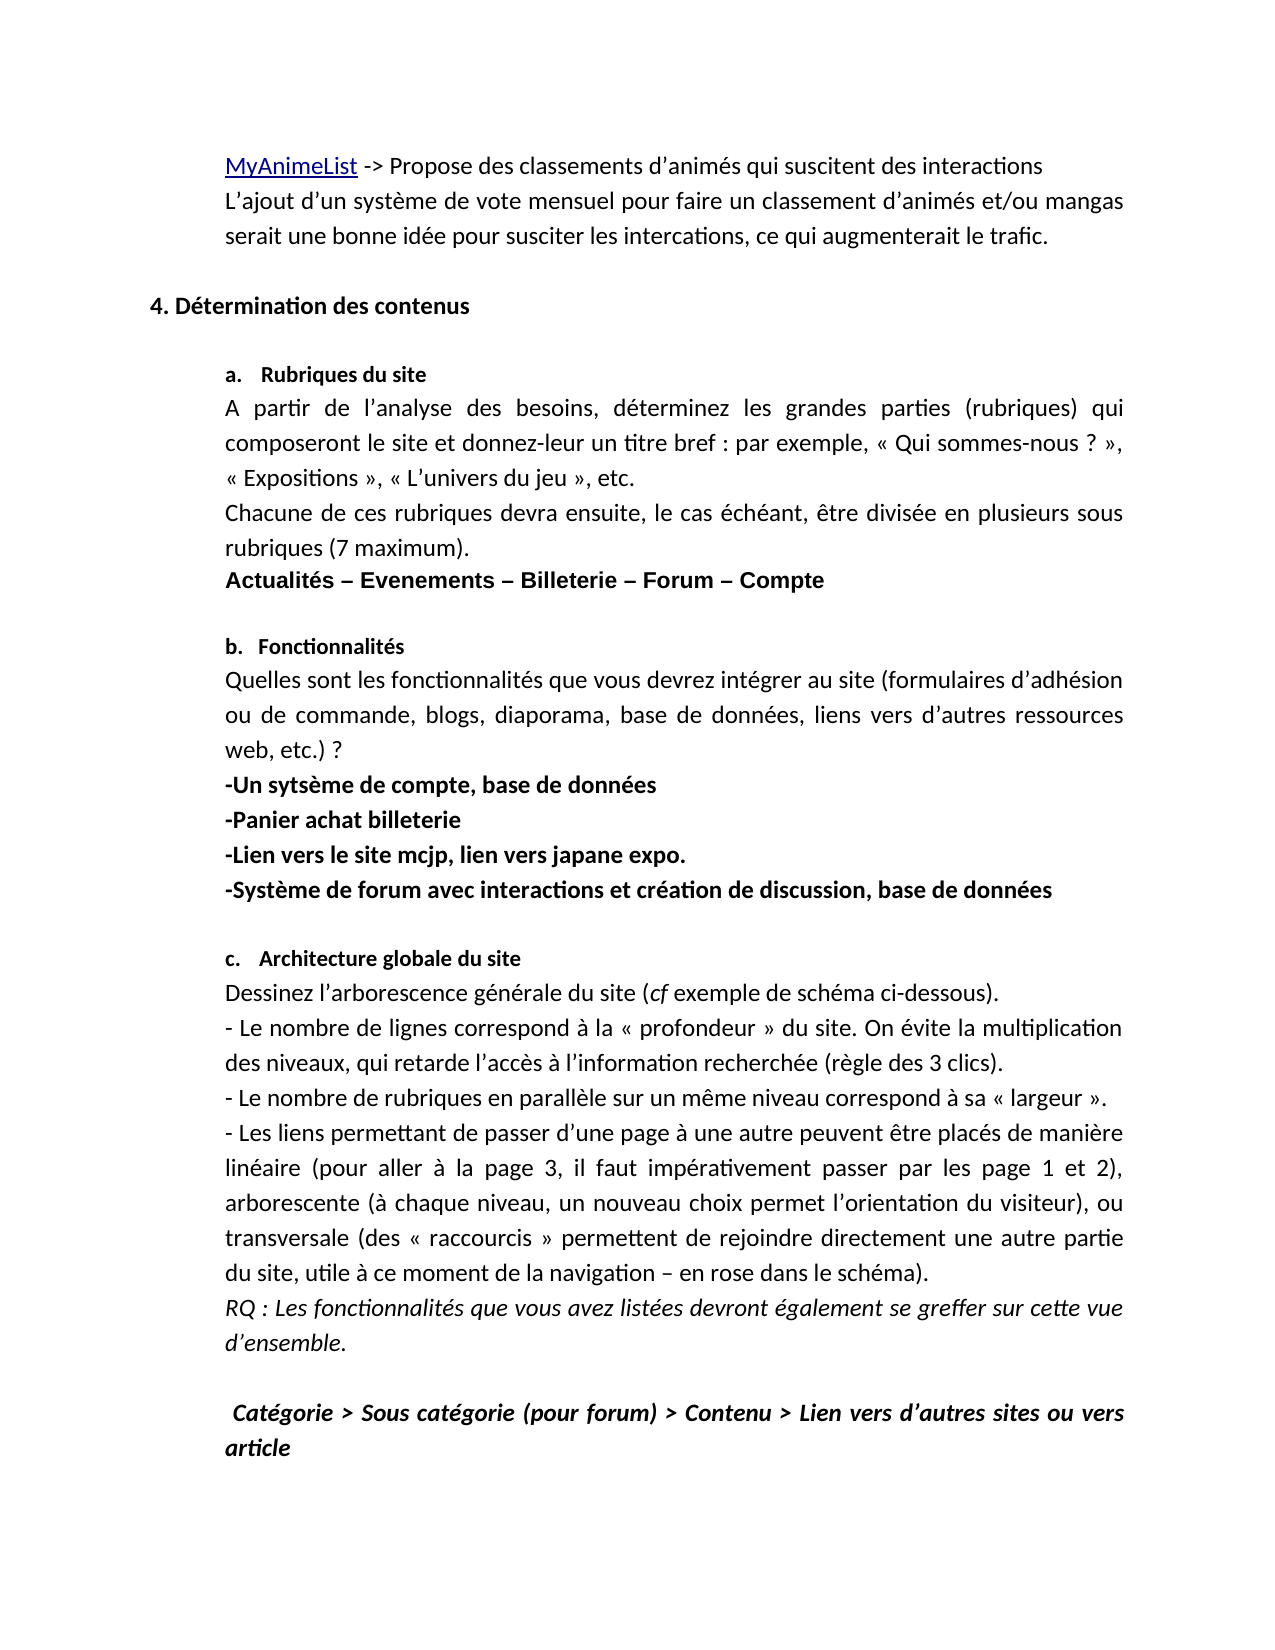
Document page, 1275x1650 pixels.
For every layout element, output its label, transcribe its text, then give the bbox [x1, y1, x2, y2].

text - Le nombre de rubriques en parallèle sur un même niveau correspond à sa « largeur ». [225, 1082, 1125, 1112]
text a. Rubriques du site [225, 360, 1125, 388]
text Catégorie > Sous catégorie (pour forum) > Contenu > Lien vers d’autres sites ou vers article [225, 1397, 1125, 1462]
text b. Fonctionnalités [225, 632, 1125, 660]
text -Un sytsème de compte, base de données [225, 769, 1125, 800]
text MyAnimeList -> Propose des classements d’animés qui suscitent des interactions [225, 150, 1125, 181]
text Quelles sont les fonctionnalités que vous devrez intégrer au site (formulaires d’adhésion ou de commande, blogs, diaporama, base de données, liens vers d’autres ressources web, etc.) ? [225, 664, 1125, 765]
text - Les liens permettant de passer d’une page à une autre peuvent être placés de manière linéaire (pour aller à la page 3, il faut impérativement passer par les page 1 et 2), arborescente (à chaque niveau, un nouveau choix permet l’orientation du visiteur), ou transversale (des « raccourcis » permettent de rejoindre directement une autre partie du site, utile à ce moment de la navigation – en rose dans le schéma). [225, 1117, 1125, 1287]
text RQ : Les fonctionnalités que vous avez listées devront également se greffer sur cette vue d’ensemble. [225, 1292, 1125, 1357]
text Dessinez l’arborescence générale du site (cf exemple de schéma ci-dessous). [225, 977, 1125, 1007]
text A partir de l’analyse des besoins, déterminez les grandes parties (rubriques) qui composeront le site et donnez-leur un titre bref : par exemple, « Qui sommes-nous ? », « Expositions », « L’univers du jeu », etc. [225, 392, 1125, 493]
text c. Architecture globale du site [225, 944, 1125, 973]
text -Système de forum avec interactions et création de discussion, base de données [225, 874, 1125, 905]
text Actualités – Evenements – Billeterie – Forum – Compte [225, 567, 1125, 593]
text L’ajout d’un système de vote mensuel pour faire un classement d’animés et/ou mangas serait une bonne idée pour susciter les intercations, ce qui augmenterait le trafic. [225, 185, 1125, 251]
text -Panier achat billeterie [225, 804, 1125, 835]
text 4. Détermination des contenus [150, 290, 1125, 321]
text Chacune de ces rubriques devra ensuite, le cas échéant, être divisée en plusieurs sous rubriques (7 maximum). [225, 497, 1125, 563]
text - Le nombre de lignes correspond à la « profondeur » du site. On évite la multiplication des niveaux, qui retarde l’accès à l’information recherchée (règle des 3 clics). [225, 1012, 1125, 1077]
text -Lien vers le site mcjp, lien vers japane expo. [225, 839, 1125, 870]
